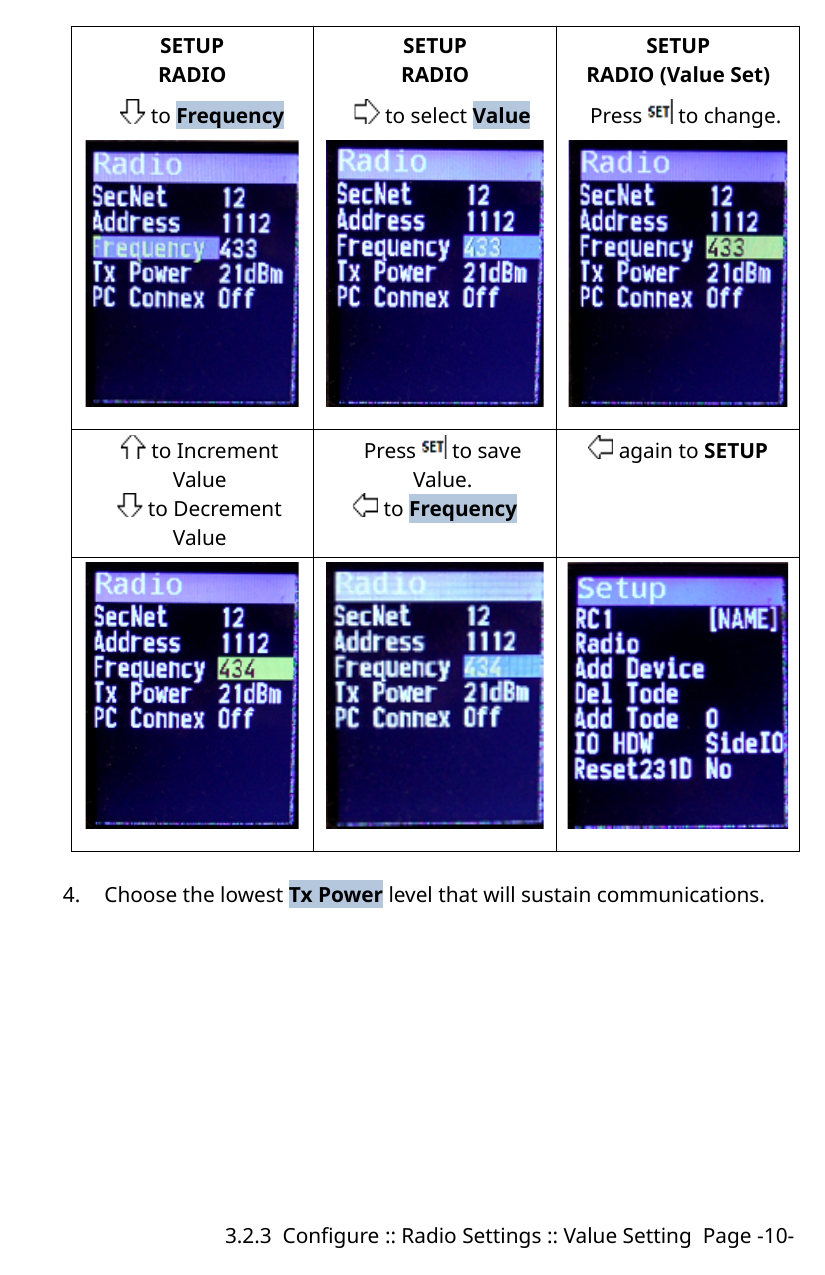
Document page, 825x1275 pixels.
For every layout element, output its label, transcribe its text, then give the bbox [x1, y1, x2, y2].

table_cell to select Value [314, 94, 556, 135]
table_cell [557, 135, 799, 429]
table_cell [557, 558, 799, 851]
table_cell [72, 135, 313, 429]
table_cell [314, 558, 556, 851]
table_header SETUP RADIO (Value Set) [557, 27, 799, 94]
list Choose the lowest Tx Power level that will sustain communications. [63, 880, 799, 908]
table_cell to Increment Value to Decrement Value [72, 430, 313, 557]
table_cell to Frequency [72, 94, 313, 135]
picture [85, 140, 299, 407]
table_header SETUP RADIO [72, 27, 313, 94]
table_cell again to SETUP [557, 430, 799, 557]
table_cell Press to change. [557, 94, 799, 135]
table_cell Press to save Value. to Frequency [314, 430, 556, 557]
table_cell [72, 558, 313, 851]
table_header SETUP RADIO [314, 27, 556, 94]
table_cell [314, 135, 556, 429]
